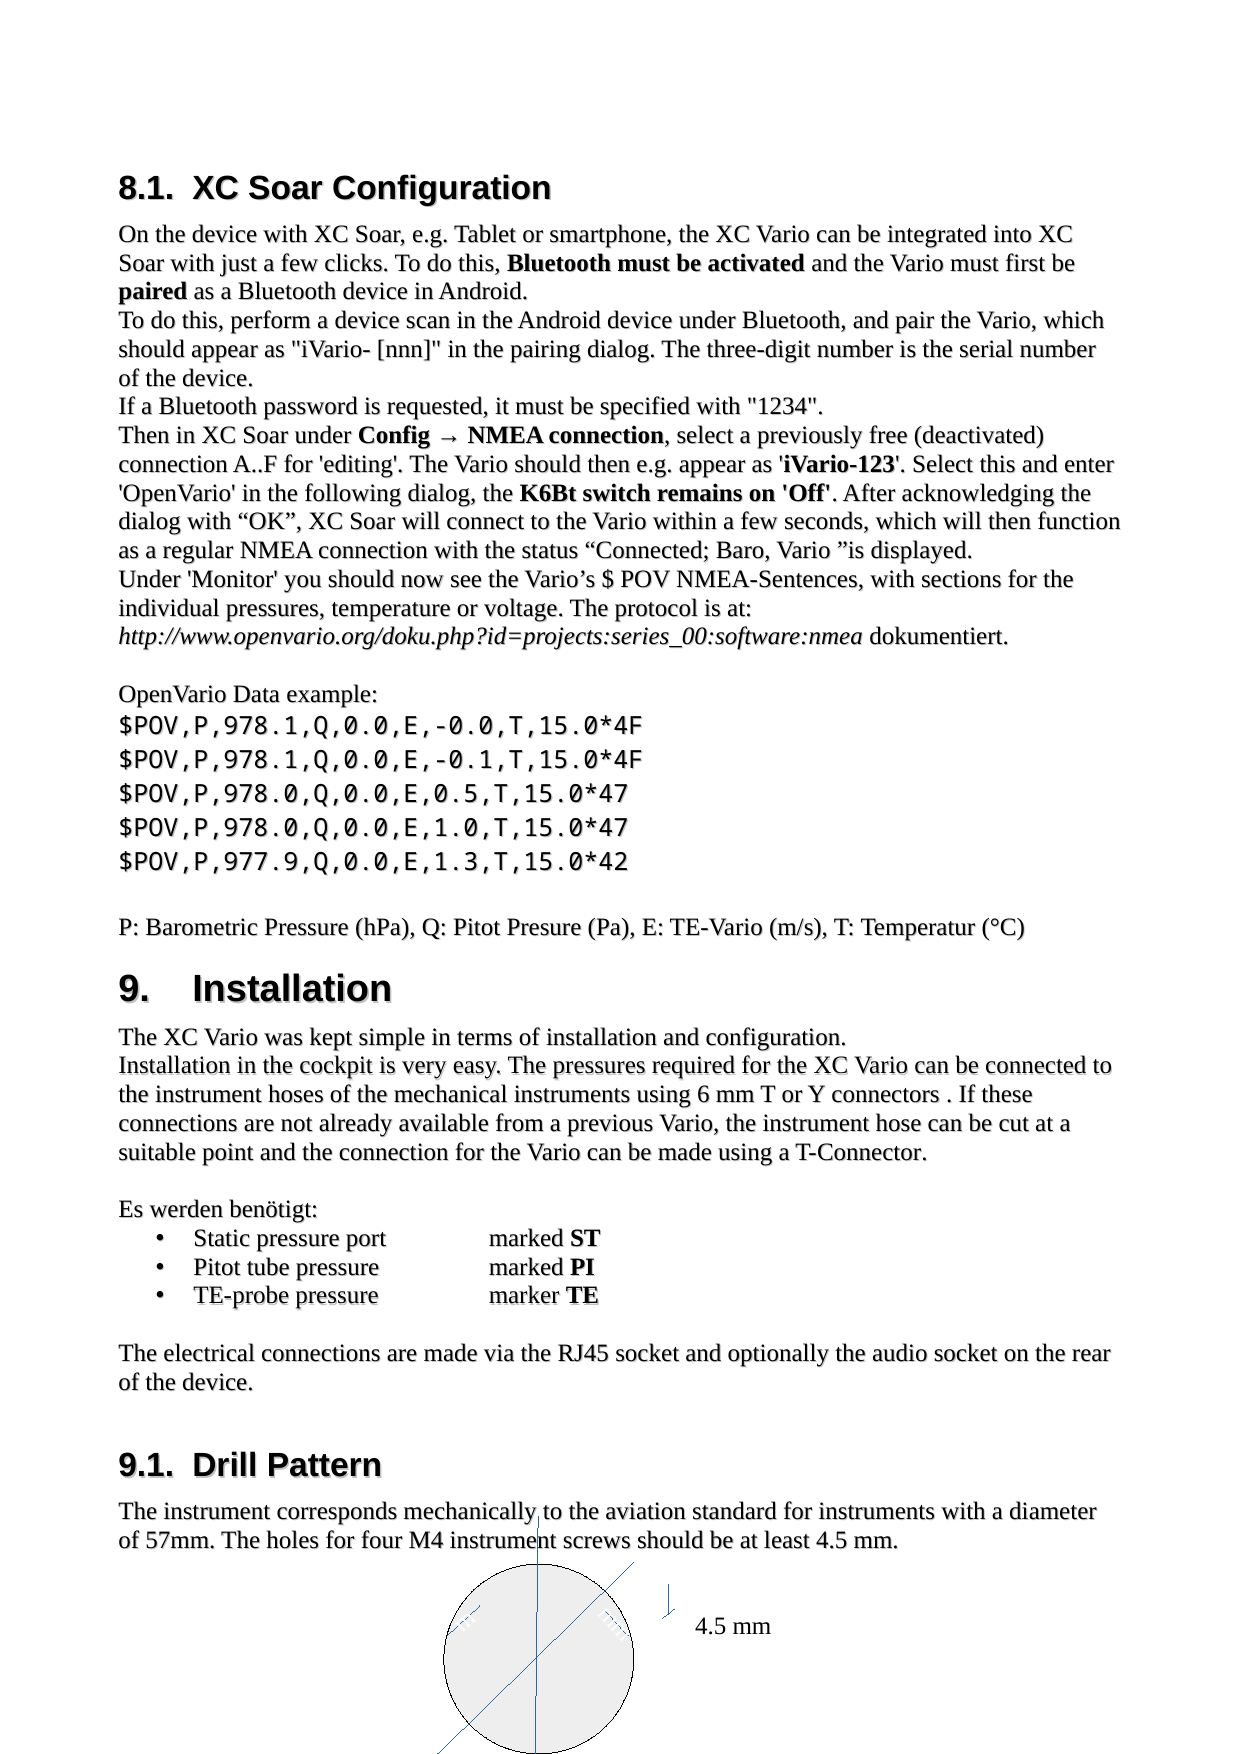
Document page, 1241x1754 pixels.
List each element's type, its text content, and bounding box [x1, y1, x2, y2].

text To do this, perform a device scan in the Android device under Bluetooth, and pair the Vario, which should appear as "iVario- [nnn]" in the pairing dialog. The three-digit number is the serial number of the device. [118, 305, 1122, 391]
subtitle Drill Pattern [118, 1445, 1122, 1484]
text OpenVario Data example: [118, 679, 1122, 708]
text The instrument corresponds mechanically to the aviation standard for instruments with a diameter of 57mm. The holes for four M4 instrument screws should be at least 4.5 mm. [118, 1496, 1122, 1554]
subtitle Installation [118, 966, 1122, 1009]
text On the device with XC Soar, e.g. Tablet or smartphone, the XC Vario can be integrated into XC Soar with just a few clicks. To do this, Bluetooth must be activated and the Vario must first be paired as a Bluetooth device in Android. [118, 219, 1122, 305]
text Under 'Monitor' you should now see the Vario’s $ POV NMEA-Sentences, with sections for the individual pressures, temperature or voltage. The protocol is at: http://www.openvario.org/doku.php?id=projects:series_00:software:nmea dokumentiert. [118, 564, 1122, 650]
text The XC Vario was kept simple in terms of installation and configuration. [118, 1022, 1122, 1051]
text Es werden benötigt: [118, 1194, 1122, 1223]
text Then in XC Soar under Config → NMEA connection, select a previously free (deactivated) connection A..F for 'editing'. The Vario should then e.g. appear as 'iVario-123'. Select this and enter 'OpenVario' in the following dialog, the K6Bt switch remains on 'Off'. After acknowledging the dialog with “OK”, XC Soar will connect to the Vario within a few seconds, which will then function as a regular NMEA connection with the status “Connected; Baro, Vario ”is displayed. [118, 420, 1122, 564]
list Pitot tube pressure marked PI [156, 1252, 1122, 1281]
text If a Bluetooth password is requested, it must be specified with "1234". [118, 391, 1122, 420]
list TE-probe pressure marker TE [156, 1281, 1122, 1309]
subtitle XC Soar Configuration [118, 168, 1122, 206]
text Installation in the cockpit is very easy. The pressures required for the XC Vario can be connected to the instrument hoses of the mechanical instruments using 6 mm T or Y connectors . If these connections are not already available from a previous Vario, the instrument hose can be cut at a suitable point and the connection for the Vario can be made using a T-Connector. [118, 1051, 1122, 1166]
list Static pressure port marked ST [156, 1223, 1122, 1252]
text P: Barometric Pressure (hPa), Q: Pitot Presure (Pa), E: TE-Vario (m/s), T: Temperatur (°C) [118, 878, 1122, 941]
text The electrical connections are made via the RJ45 socket and optionally the audio socket on the rear of the device. [118, 1338, 1122, 1396]
text $POV,P,978.1,Q,0.0,E,-0.0,T,15.0*4F $POV,P,978.1,Q,0.0,E,-0.1,T,15.0*4F $POV,P,978.0,Q,0.0,E,0.5,T,15.0*47 $POV,P,978.0,Q,0.0,E,1.0,T,15.0*47 $POV,P,977.9,Q,0.0,E,1.3,T,15.0*42 [118, 708, 1122, 878]
